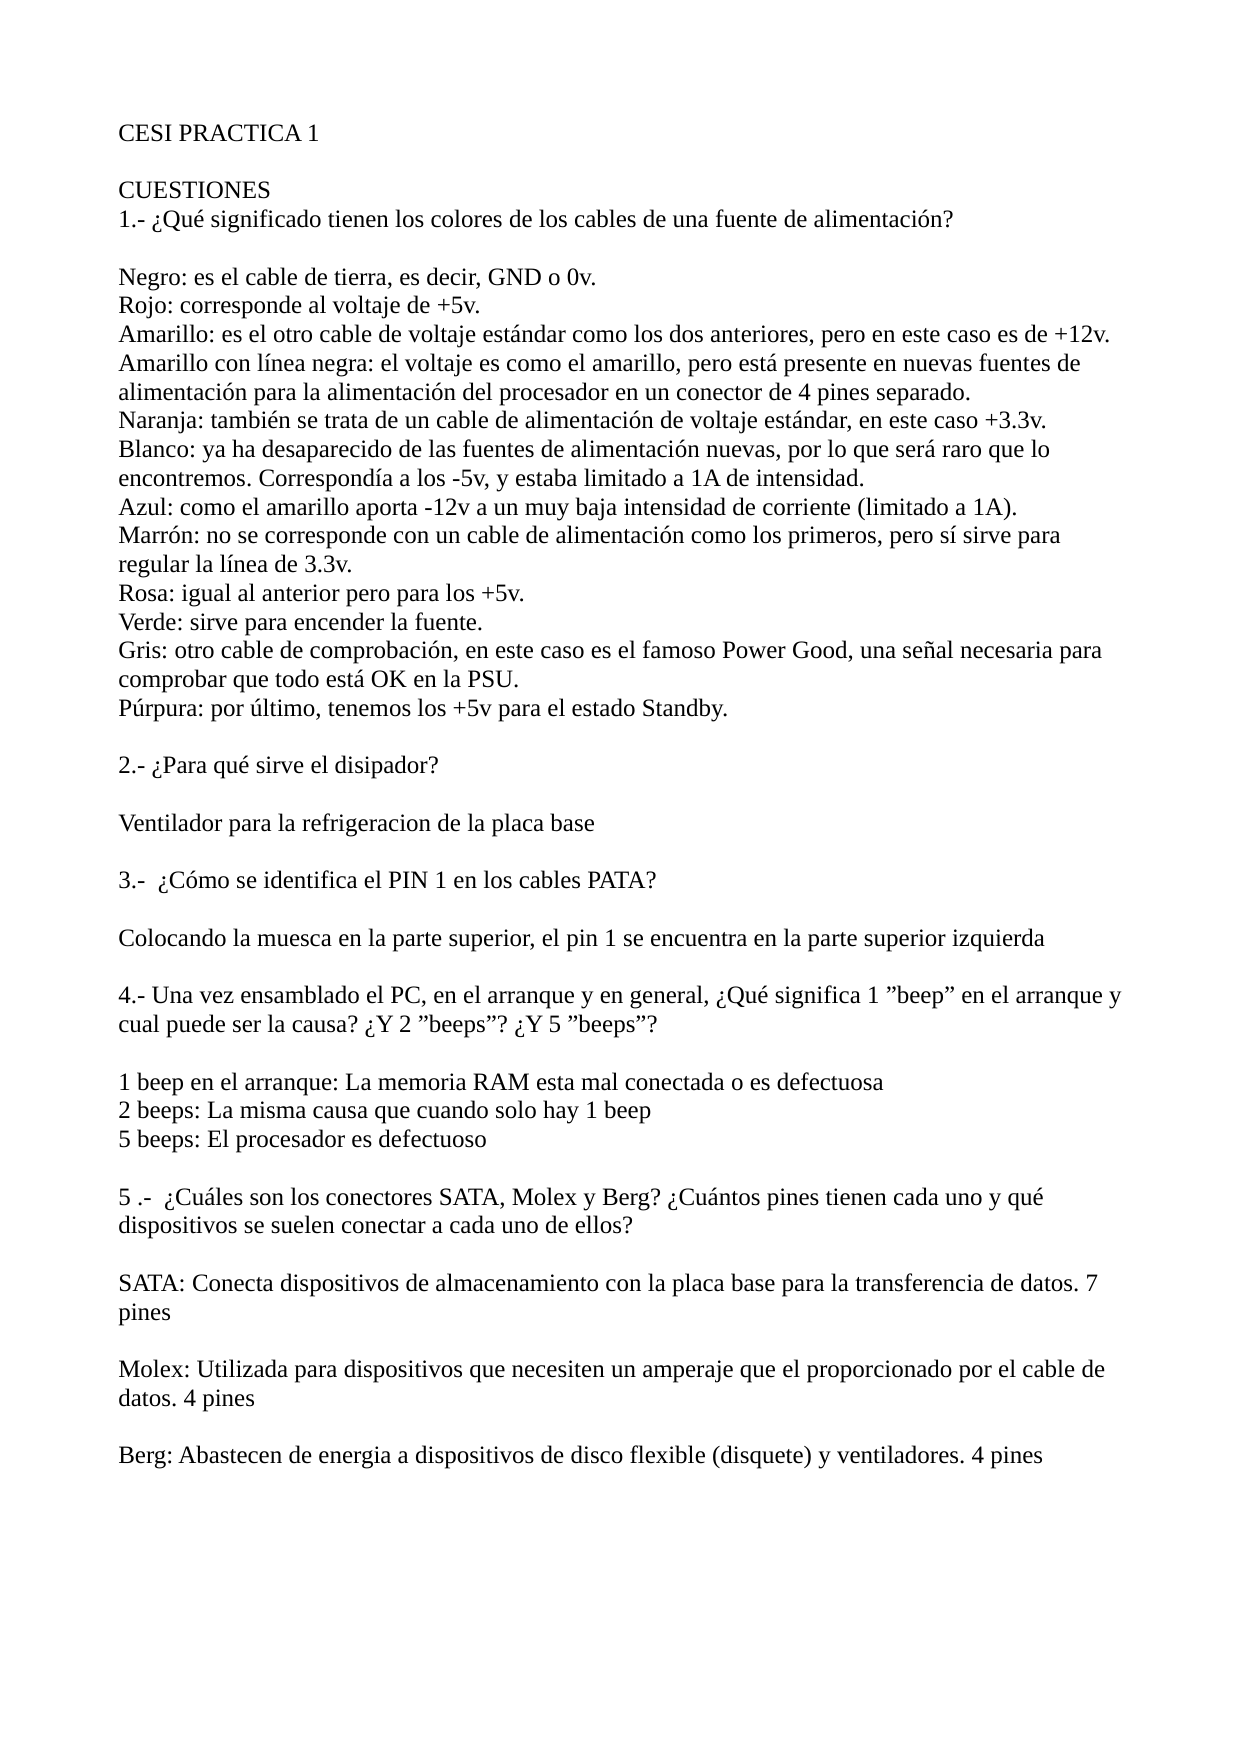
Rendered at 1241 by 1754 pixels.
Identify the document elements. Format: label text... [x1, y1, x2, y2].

text Rojo: corresponde al voltaje de +5v. [118, 291, 1122, 319]
text 1 beep en el arranque: La memoria RAM esta mal conectada o es defectuosa [118, 1067, 1122, 1096]
text 5 beeps: El procesador es defectuoso [118, 1124, 1122, 1153]
text 5 .- ¿Cuáles son los conectores SATA, Molex y Berg? ¿Cuántos pines tienen cada uno y qué dispositivos se suelen conectar a cada uno de ellos? [118, 1182, 1122, 1239]
text Negro: es el cable de tierra, es decir, GND o 0v. [118, 262, 1122, 291]
text Amarillo con línea negra: el voltaje es como el amarillo, pero está presente en nuevas fuentes de alimentación para la alimentación del procesador en un conector de 4 pines separado. [118, 348, 1122, 406]
text Blanco: ya ha desaparecido de las fuentes de alimentación nuevas, por lo que será raro que lo encontremos. Correspondía a los -5v, y estaba limitado a 1A de intensidad. [118, 434, 1122, 492]
text Molex: Utilizada para dispositivos que necesiten un amperaje que el proporcionado por el cable de datos. 4 pines [118, 1354, 1122, 1412]
text SATA: Conecta dispositivos de almacenamiento con la placa base para la transferencia de datos. 7 pines [118, 1268, 1122, 1326]
text Amarillo: es el otro cable de voltaje estándar como los dos anteriores, pero en este caso es de +12v. [118, 319, 1122, 348]
text Gris: otro cable de comprobación, en este caso es el famoso Power Good, una señal necesaria para comprobar que todo está OK en la PSU. [118, 636, 1122, 693]
text Verde: sirve para encender la fuente. [118, 607, 1122, 636]
text 2.- ¿Para qué sirve el disipador? [118, 751, 1122, 779]
text 2 beeps: La misma causa que cuando solo hay 1 beep [118, 1096, 1122, 1124]
text Azul: como el amarillo aporta -12v a un muy baja intensidad de corriente (limitado a 1A). [118, 492, 1122, 521]
text 3.- ¿Cómo se identifica el PIN 1 en los cables PATA? [118, 866, 1122, 894]
text CUESTIONES [118, 176, 1122, 204]
text Marrón: no se corresponde con un cable de alimentación como los primeros, pero sí sirve para regular la línea de 3.3v. [118, 521, 1122, 578]
text Rosa: igual al anterior pero para los +5v. [118, 578, 1122, 607]
text Naranja: también se trata de un cable de alimentación de voltaje estándar, en este caso +3.3v. [118, 406, 1122, 434]
text Ventilador para la refrigeracion de la placa base [118, 808, 1122, 837]
text Berg: Abastecen de energia a dispositivos de disco flexible (disquete) y ventiladores. 4 pines [118, 1441, 1122, 1469]
text Púrpura: por último, tenemos los +5v para el estado Standby. [118, 693, 1122, 722]
text CESI PRACTICA 1 [118, 118, 1122, 147]
text 1.- ¿Qué significado tienen los colores de los cables de una fuente de alimentación? [118, 204, 1122, 233]
text Colocando la muesca en la parte superior, el pin 1 se encuentra en la parte superior izquierda [118, 923, 1122, 952]
text 4.- Una vez ensamblado el PC, en el arranque y en general, ¿Qué significa 1 ”beep” en el arranque y cual puede ser la causa? ¿Y 2 ”beeps”? ¿Y 5 ”beeps”? [118, 981, 1122, 1038]
